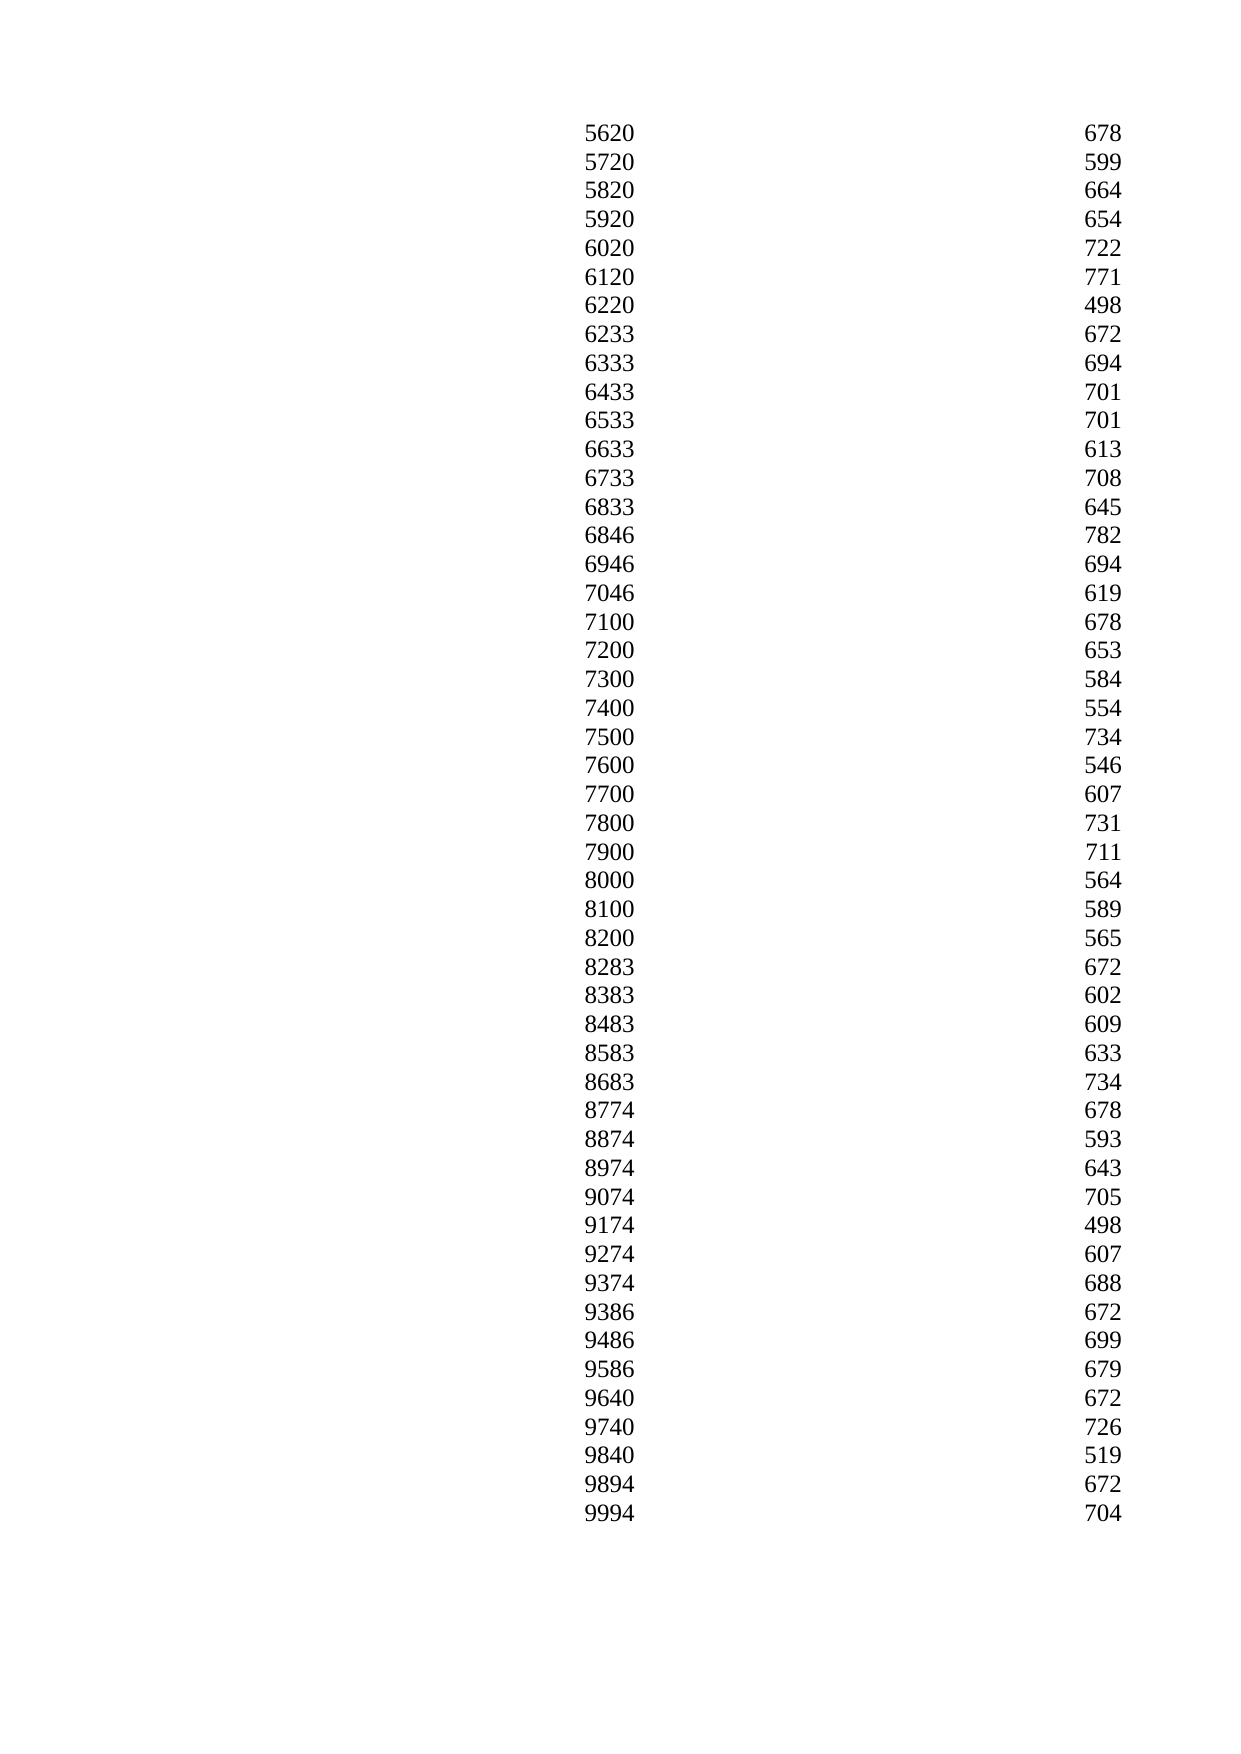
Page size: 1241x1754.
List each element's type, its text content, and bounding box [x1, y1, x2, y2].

table_cell 5920 [112, 204, 637, 233]
table_cell 564 [638, 866, 1125, 894]
table_cell 9894 [112, 1469, 637, 1498]
table_cell 6233 [112, 319, 637, 348]
table_cell 7900 [112, 837, 637, 866]
table_cell 7100 [112, 607, 637, 636]
table_cell 593 [638, 1124, 1125, 1153]
table_cell 734 [638, 1067, 1125, 1096]
table_cell 8774 [112, 1096, 637, 1124]
table_cell 711 [638, 837, 1125, 866]
table_cell 565 [638, 923, 1125, 952]
table_cell 653 [638, 636, 1125, 664]
table_cell 8200 [112, 923, 637, 952]
table_cell 672 [638, 1383, 1125, 1412]
table_cell 708 [638, 463, 1125, 492]
table_cell 678 [638, 118, 1125, 147]
table_cell 554 [638, 693, 1125, 722]
table_cell 672 [638, 952, 1125, 981]
table_cell 664 [638, 176, 1125, 204]
table_cell 705 [638, 1182, 1125, 1211]
table_cell 694 [638, 348, 1125, 377]
table_cell 602 [638, 981, 1125, 1009]
table_cell 9386 [112, 1297, 637, 1326]
table_cell 498 [638, 291, 1125, 319]
table_cell 498 [638, 1211, 1125, 1239]
table_cell 619 [638, 578, 1125, 607]
table_cell 782 [638, 521, 1125, 549]
table_cell 607 [638, 779, 1125, 808]
table_cell 678 [638, 607, 1125, 636]
table_cell 8483 [112, 1009, 637, 1038]
table_cell 7300 [112, 664, 637, 693]
table_cell 699 [638, 1326, 1125, 1354]
table_cell 609 [638, 1009, 1125, 1038]
table_cell 8000 [112, 866, 637, 894]
table_cell 633 [638, 1038, 1125, 1067]
table_cell 704 [638, 1498, 1125, 1527]
table_cell 7800 [112, 808, 637, 837]
table_cell 9174 [112, 1211, 637, 1239]
table_cell 694 [638, 549, 1125, 578]
table_cell 9840 [112, 1441, 637, 1469]
table_cell 6633 [112, 434, 637, 463]
table_cell 688 [638, 1268, 1125, 1297]
table_cell 9486 [112, 1326, 637, 1354]
table_cell 6946 [112, 549, 637, 578]
table_cell 9586 [112, 1354, 637, 1383]
table_cell 8100 [112, 894, 637, 923]
table_cell 8283 [112, 952, 637, 981]
table_cell 6433 [112, 377, 637, 406]
table_cell 672 [638, 319, 1125, 348]
table_cell 9274 [112, 1239, 637, 1268]
table_cell 6333 [112, 348, 637, 377]
table_cell 7500 [112, 722, 637, 751]
table_cell 9074 [112, 1182, 637, 1211]
table_cell 701 [638, 406, 1125, 434]
table_cell 584 [638, 664, 1125, 693]
table_cell 5720 [112, 147, 637, 176]
table_cell 6533 [112, 406, 637, 434]
table_cell 654 [638, 204, 1125, 233]
table_cell 607 [638, 1239, 1125, 1268]
table_cell 6833 [112, 492, 637, 521]
table_cell 7700 [112, 779, 637, 808]
table_cell 8974 [112, 1153, 637, 1182]
table_cell 6120 [112, 262, 637, 291]
table_cell 734 [638, 722, 1125, 751]
table_cell 678 [638, 1096, 1125, 1124]
table_cell 672 [638, 1297, 1125, 1326]
table_cell 701 [638, 377, 1125, 406]
table_cell 643 [638, 1153, 1125, 1182]
table_cell 5620 [112, 118, 637, 147]
table_cell 9740 [112, 1412, 637, 1441]
table_cell 8683 [112, 1067, 637, 1096]
table_cell 5820 [112, 176, 637, 204]
table_cell 613 [638, 434, 1125, 463]
table_cell 7600 [112, 751, 637, 779]
table_cell 589 [638, 894, 1125, 923]
table_cell 6220 [112, 291, 637, 319]
table_cell 7400 [112, 693, 637, 722]
table_cell 599 [638, 147, 1125, 176]
table_cell 6733 [112, 463, 637, 492]
table_cell 7046 [112, 578, 637, 607]
table_cell 726 [638, 1412, 1125, 1441]
table_cell 8583 [112, 1038, 637, 1067]
table_cell 6020 [112, 233, 637, 262]
table_cell 9374 [112, 1268, 637, 1297]
table_cell 7200 [112, 636, 637, 664]
table_cell 9994 [112, 1498, 637, 1527]
table_cell 722 [638, 233, 1125, 262]
table_cell 771 [638, 262, 1125, 291]
table_cell 519 [638, 1441, 1125, 1469]
table_cell 731 [638, 808, 1125, 837]
table_cell 6846 [112, 521, 637, 549]
table_cell 645 [638, 492, 1125, 521]
table_cell 8874 [112, 1124, 637, 1153]
table_cell 672 [638, 1469, 1125, 1498]
table_cell 546 [638, 751, 1125, 779]
table_cell 9640 [112, 1383, 637, 1412]
table_cell 8383 [112, 981, 637, 1009]
table_cell 679 [638, 1354, 1125, 1383]
